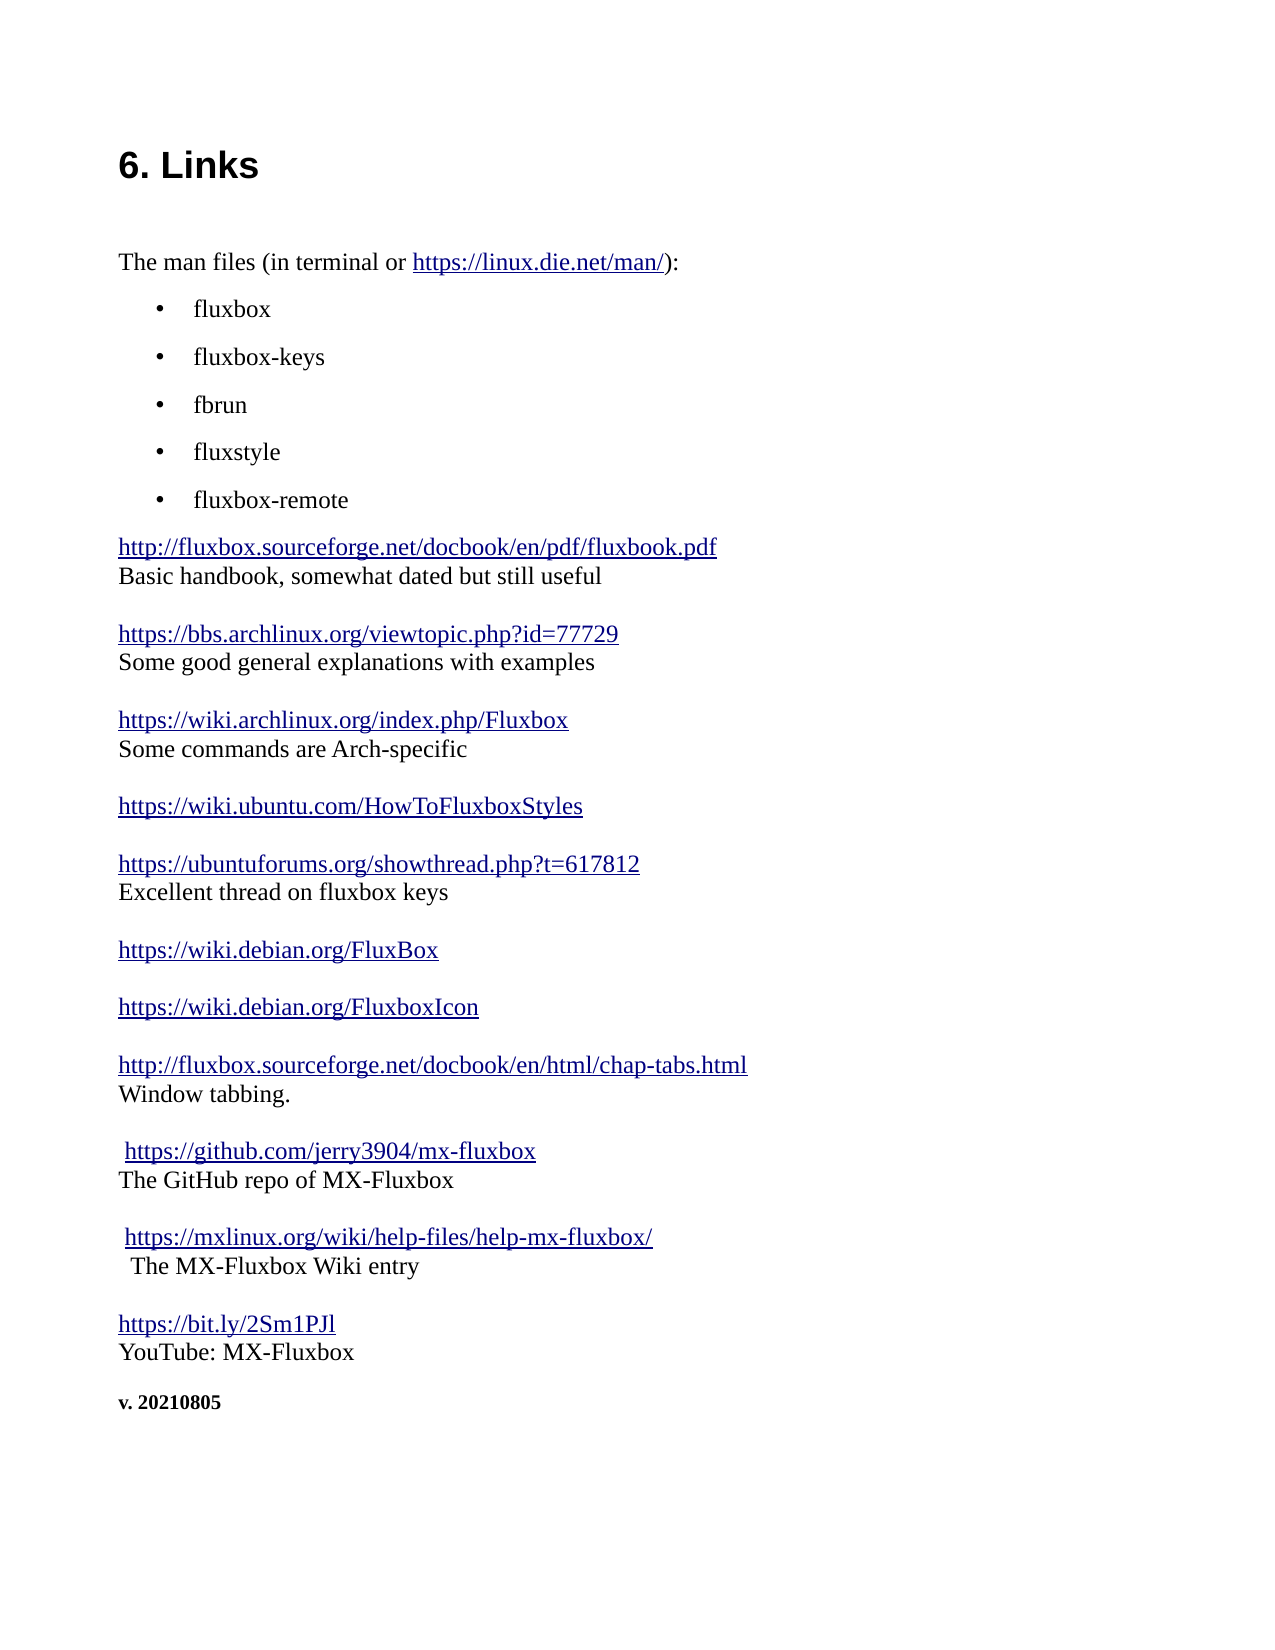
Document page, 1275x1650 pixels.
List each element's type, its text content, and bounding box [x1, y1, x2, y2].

text https://wiki.debian.org/FluxboxIcon [118, 992, 1157, 1021]
text https://mxlinux.org/wiki/help-files/help-mx-fluxbox/ [118, 1222, 1157, 1251]
text https://wiki.ubuntu.com/HowToFluxboxStyles [118, 791, 1157, 820]
text v. 20210805 [118, 1390, 1157, 1414]
text http://fluxbox.sourceforge.net/docbook/en/html/chap-tabs.html [118, 1050, 1157, 1079]
text https://ubuntuforums.org/showthread.php?t=617812 [118, 849, 1157, 877]
list fbrun [156, 390, 1157, 418]
text The GitHub repo of MX-Fluxbox [118, 1165, 1157, 1194]
subtitle 6. Links [118, 143, 1157, 187]
text Window tabbing. [118, 1079, 1157, 1107]
text Some good general explanations with examples [118, 647, 1157, 676]
text Excellent thread on fluxbox keys [118, 877, 1157, 906]
list fluxbox-remote [156, 485, 1157, 514]
list fluxstyle [156, 437, 1157, 466]
text https://github.com/jerry3904/mx-fluxbox [118, 1136, 1157, 1165]
text https://wiki.archlinux.org/index.php/Fluxbox [118, 705, 1157, 734]
text The man files (in terminal or https://linux.die.net/man/): [118, 247, 1157, 276]
text Basic handbook, somewhat dated but still useful [118, 561, 1157, 590]
text Some commands are Arch-specific [118, 734, 1157, 762]
text https://bit.ly/2Sm1PJl [118, 1309, 1157, 1337]
text https://wiki.debian.org/FluxBox [118, 935, 1157, 964]
list fluxbox [156, 294, 1157, 323]
text http://fluxbox.sourceforge.net/docbook/en/pdf/fluxbook.pdf [118, 532, 1157, 561]
text The MX-Fluxbox Wiki entry [118, 1251, 1157, 1280]
text YouTube: MX-Fluxbox [118, 1337, 1157, 1366]
list fluxbox-keys [156, 342, 1157, 371]
text https://bbs.archlinux.org/viewtopic.php?id=77729 [118, 619, 1157, 647]
